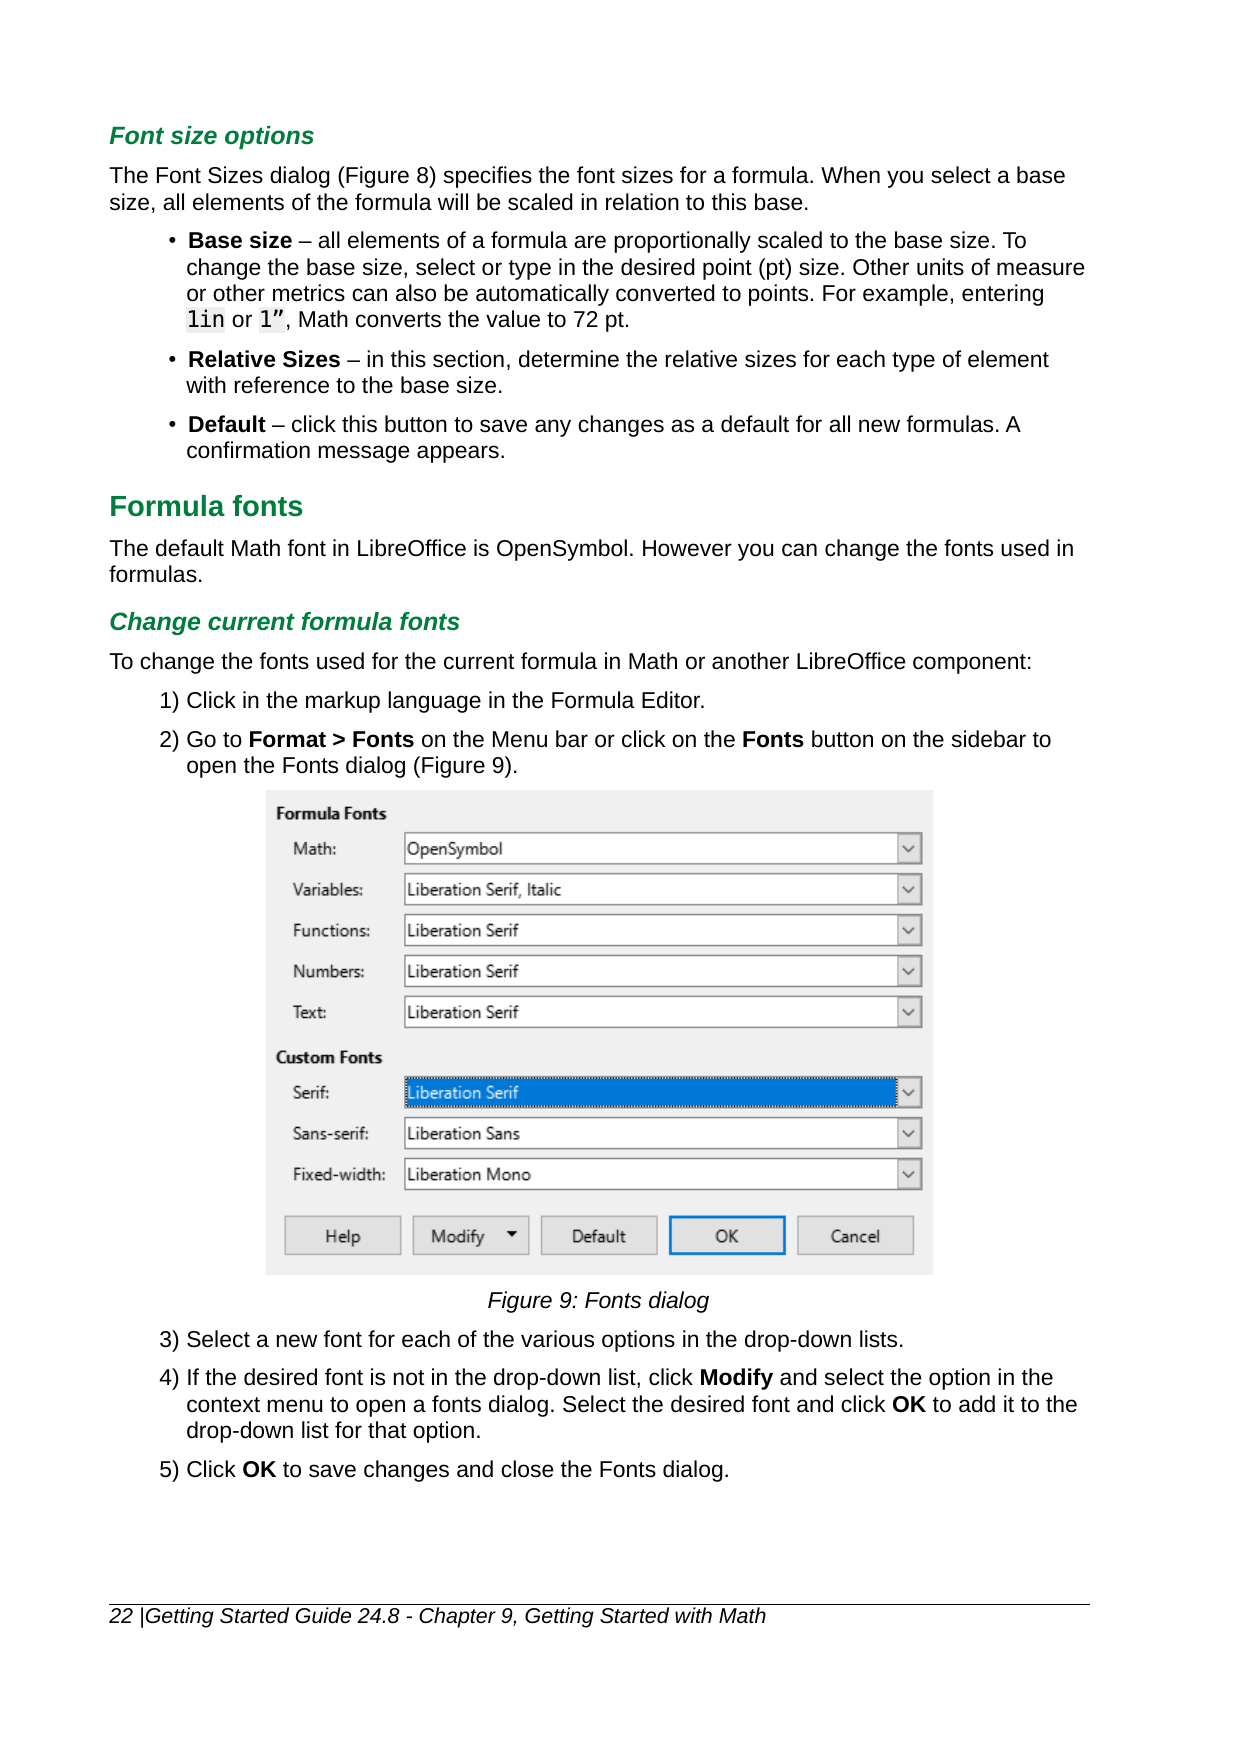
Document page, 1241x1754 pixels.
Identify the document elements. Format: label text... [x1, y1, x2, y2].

list Click in the markup language in the Formula Editor. [186, 687, 1090, 713]
list To change the fonts used for the current formula in Math or another LibreOffice component: [109, 648, 1090, 674]
text Figure 9: Fonts dialog [265, 1287, 933, 1313]
list Go to Format > Fonts on the Menu bar or click on the Fonts button on the sidebar to open the Fonts dialog (Figure 9). [186, 726, 1090, 778]
list Click OK to save changes and close the Fonts dialog. [186, 1456, 1090, 1482]
list Select a new font for each of the various options in the drop-down lists. [186, 1326, 1090, 1352]
list Default – click this button to save any changes as a default for all new formulas. A confirmation message appears. [168, 411, 1090, 464]
subtitle Font size options [109, 121, 1090, 150]
picture [265, 790, 934, 1275]
subtitle Formula fonts [109, 488, 1090, 522]
list Base size – all elements of a formula are proportionally scaled to the base size. To change the base size, select or type in the desired point (pt) size. Other units of measure or other metrics can also be automatically converted to points. For example, entering 1in or 1”, Math converts the value to 72 pt. [168, 227, 1090, 333]
list Relative Sizes – in this section, determine the relative sizes for each type of element with reference to the base size. [168, 346, 1090, 398]
list If the desired font is not in the drop-down list, click Modify and select the option in the context menu to open a fonts dialog. Select the desired font and click OK to add it to the drop-down list for that option. [186, 1364, 1090, 1443]
list The Font Sizes dialog (Figure 8) specifies the font sizes for a formula. When you select a base size, all elements of the formula will be scaled in relation to this base. [109, 162, 1090, 215]
subtitle Change current formula fonts [109, 607, 1090, 635]
text The default Math font in LibreOffice is OpenSymbol. However you can change the fonts used in formulas. [109, 534, 1090, 587]
